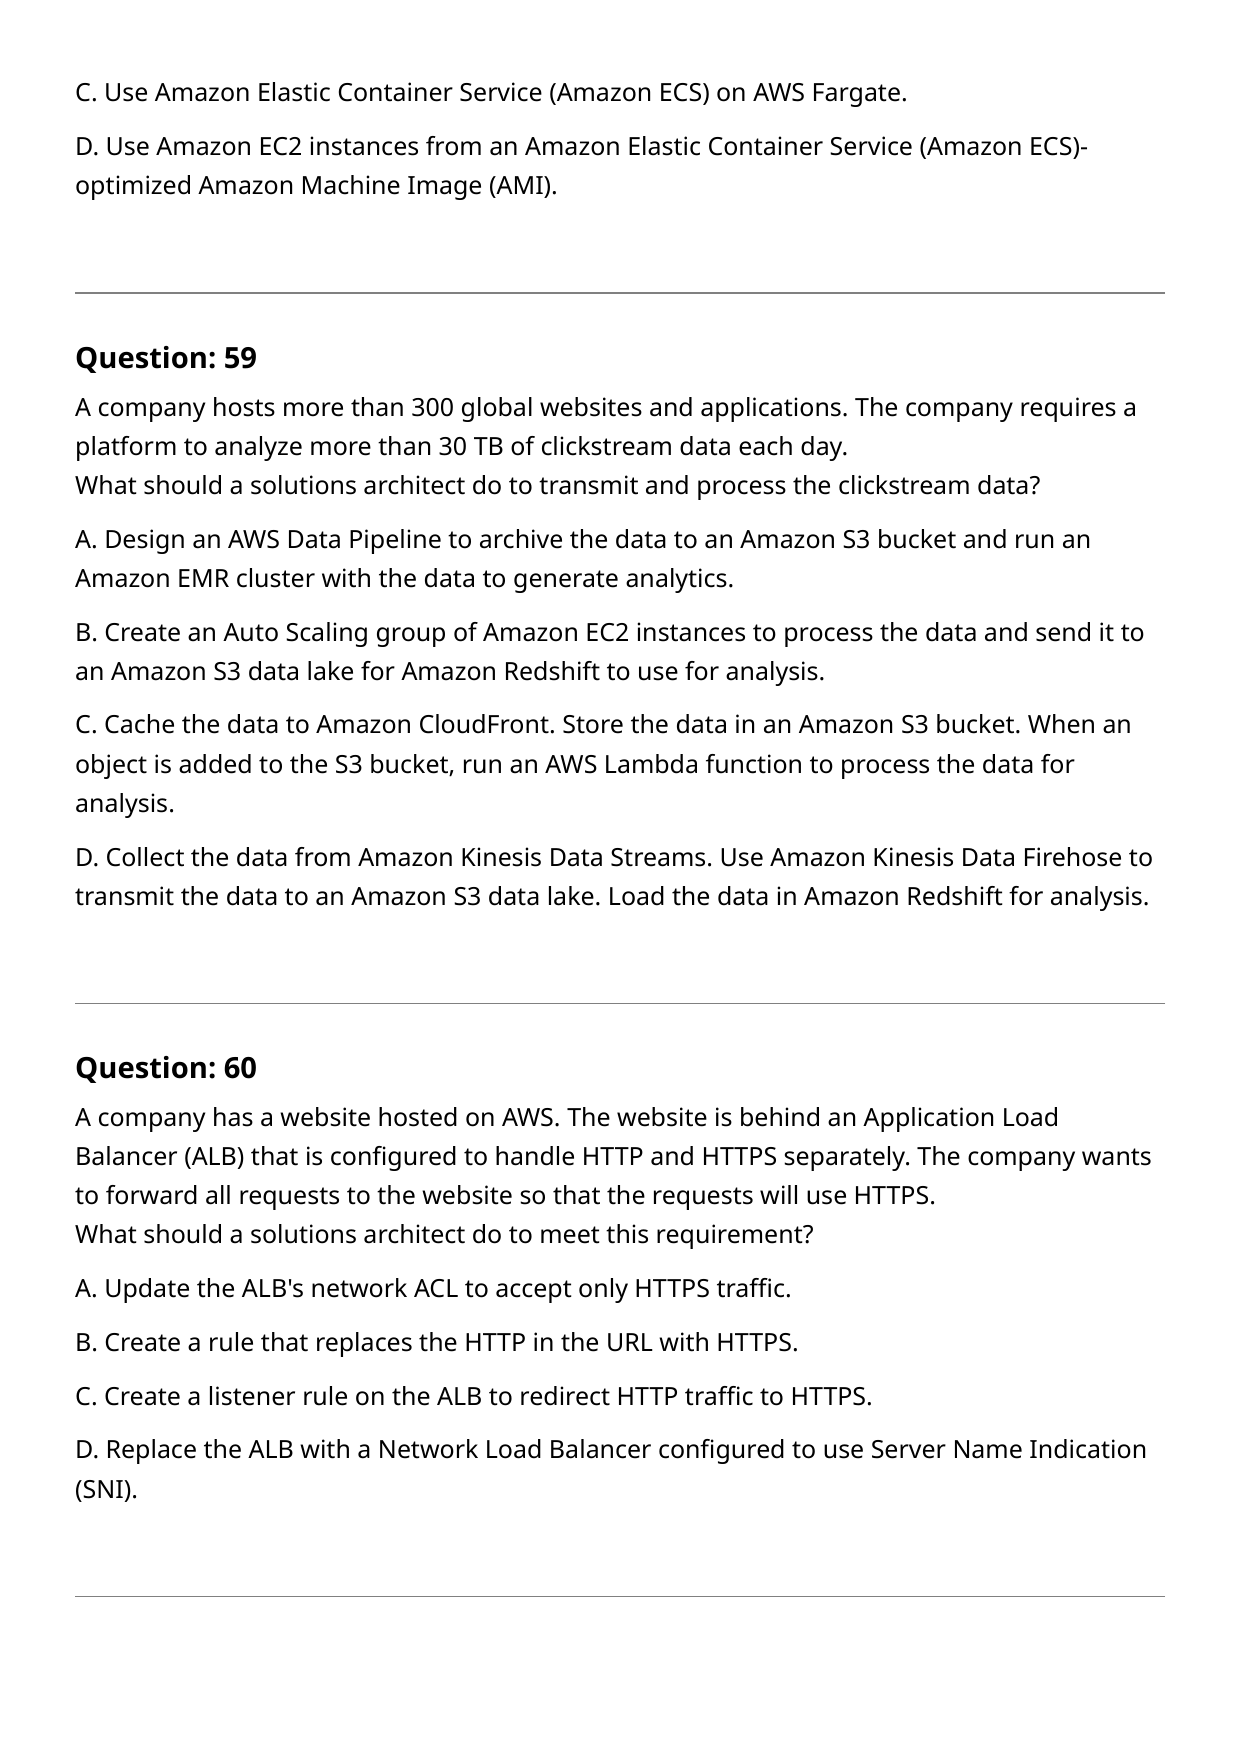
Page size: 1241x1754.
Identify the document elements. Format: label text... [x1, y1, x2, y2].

text A. Design an AWS Data Pipeline to archive the data to an Amazon S3 bucket and run an Amazon EMR cluster with the data to generate analytics. [75, 521, 1165, 594]
text A company hosts more than 300 global websites and applications. The company requires a platform to analyze more than 30 TB of clickstream data each day. What should a solutions architect do to transmit and process the clickstream data? [75, 389, 1165, 502]
text A. Update the ALB's network ACL to accept only HTTPS traffic. [75, 1271, 1165, 1305]
text B. Create an Auto Scaling group of Amazon EC2 instances to process the data and send it to an Amazon S3 data lake for Amazon Redshift to use for analysis. [75, 614, 1165, 687]
text D. Collect the data from Amazon Kinesis Data Streams. Use Amazon Kinesis Data Firehose to transmit the data to an Amazon S3 data lake. Load the data in Amazon Redshift for analysis. [75, 839, 1165, 912]
text C. Create a listener rule on the ALB to redirect HTTP traffic to HTTPS. [75, 1378, 1165, 1412]
text C. Use Amazon Elastic Container Service (Amazon ECS) on AWS Fargate. [75, 75, 1165, 109]
subtitle Question: 59 [75, 337, 1165, 377]
text B. Create a rule that replaces the HTTP in the URL with HTTPS. [75, 1324, 1165, 1359]
text C. Cache the data to Amazon CloudFront. Store the data in an Amazon S3 bucket. When an object is added to the S3 bucket, run an AWS Lambda function to process the data for analysis. [75, 707, 1165, 819]
text A company has a website hosted on AWS. The website is behind an Application Load Balancer (ALB) that is configured to handle HTTP and HTTPS separately. The company wants to forward all requests to the website so that the requests will use HTTPS. What should a solutions architect do to meet this requirement? [75, 1099, 1165, 1251]
text D. Replace the ALB with a Network Load Balancer configured to use Server Name Indication (SNI). [75, 1432, 1165, 1505]
subtitle Question: 60 [75, 1047, 1165, 1087]
text D. Use Amazon EC2 instances from an Amazon Elastic Container Service (Amazon ECS)-optimized Amazon Machine Image (AMI). [75, 129, 1165, 202]
